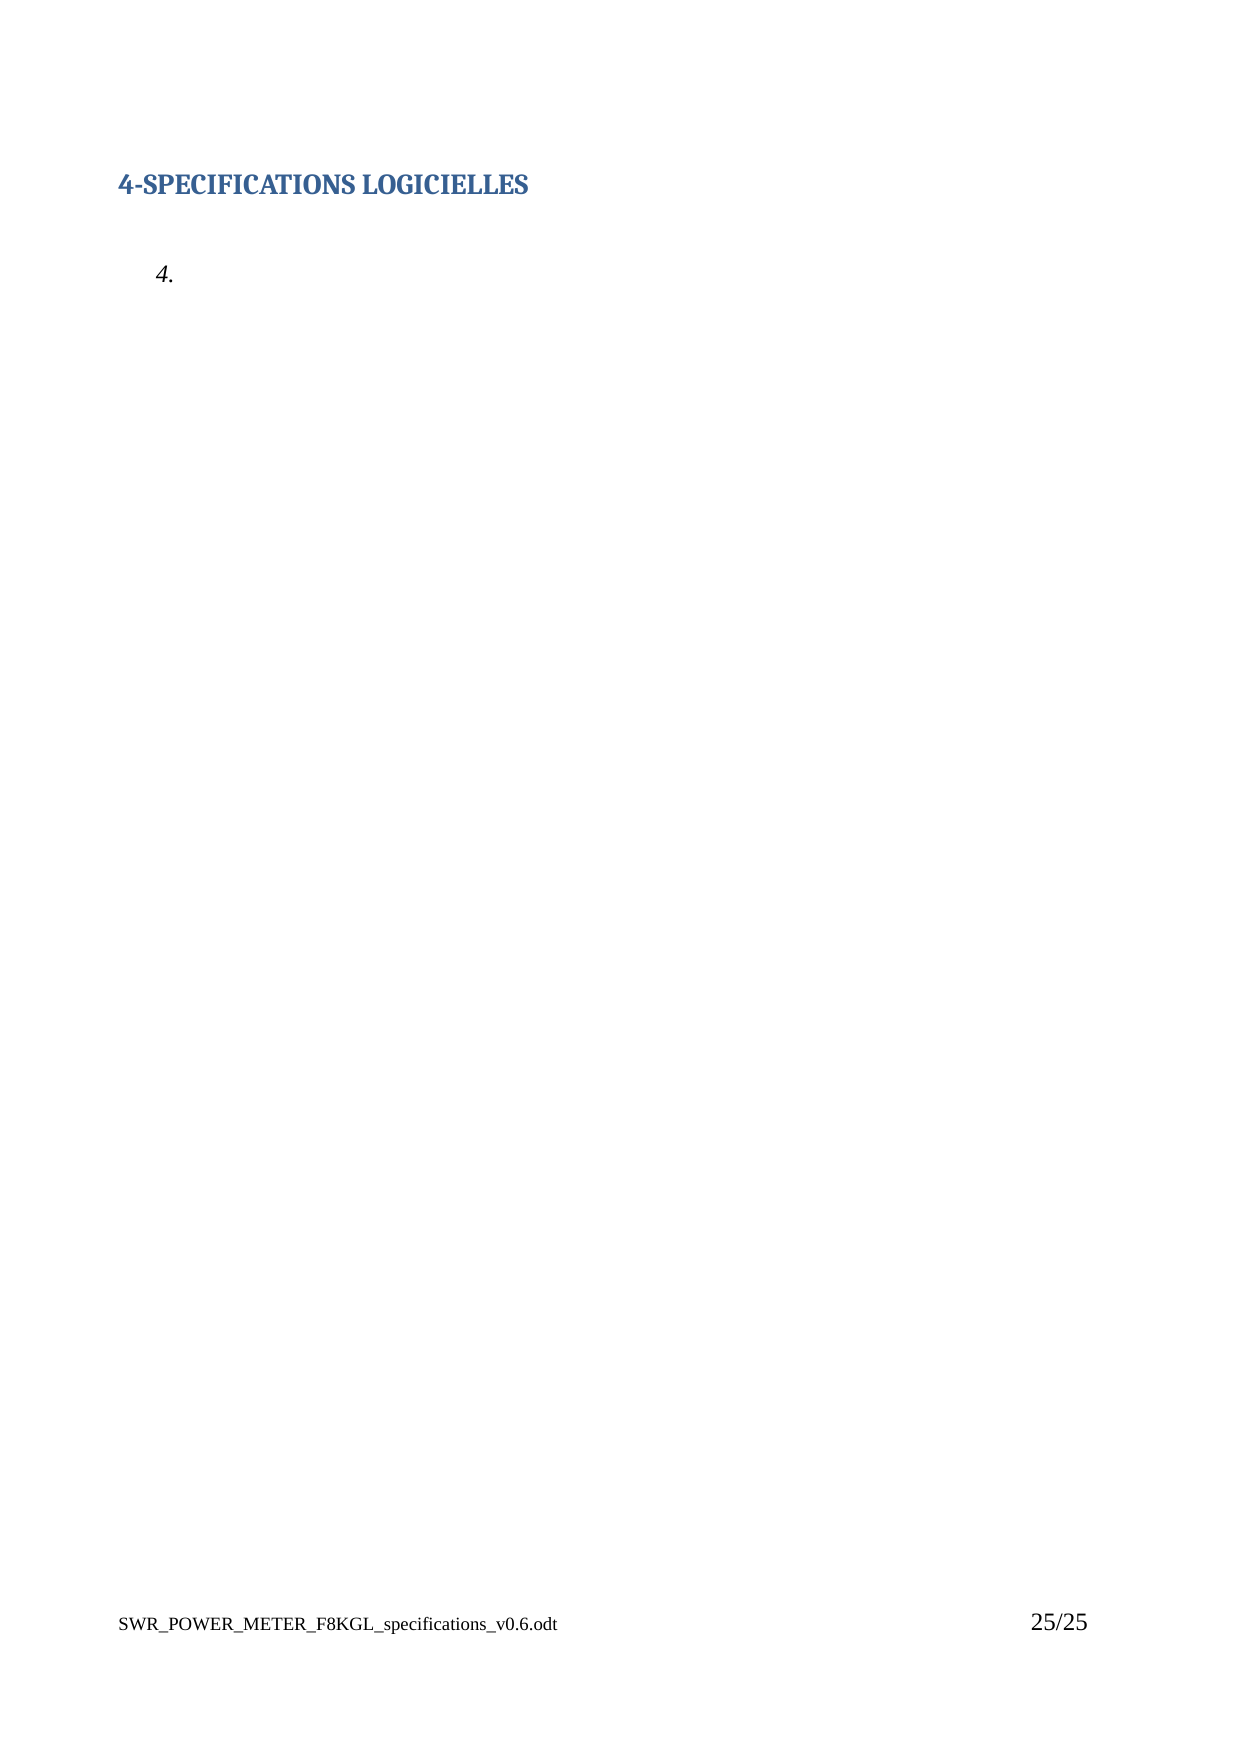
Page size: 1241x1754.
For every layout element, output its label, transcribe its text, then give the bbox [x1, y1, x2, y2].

subtitle 4-SPECIFICATIONS LOGICIELLES [118, 168, 1122, 202]
